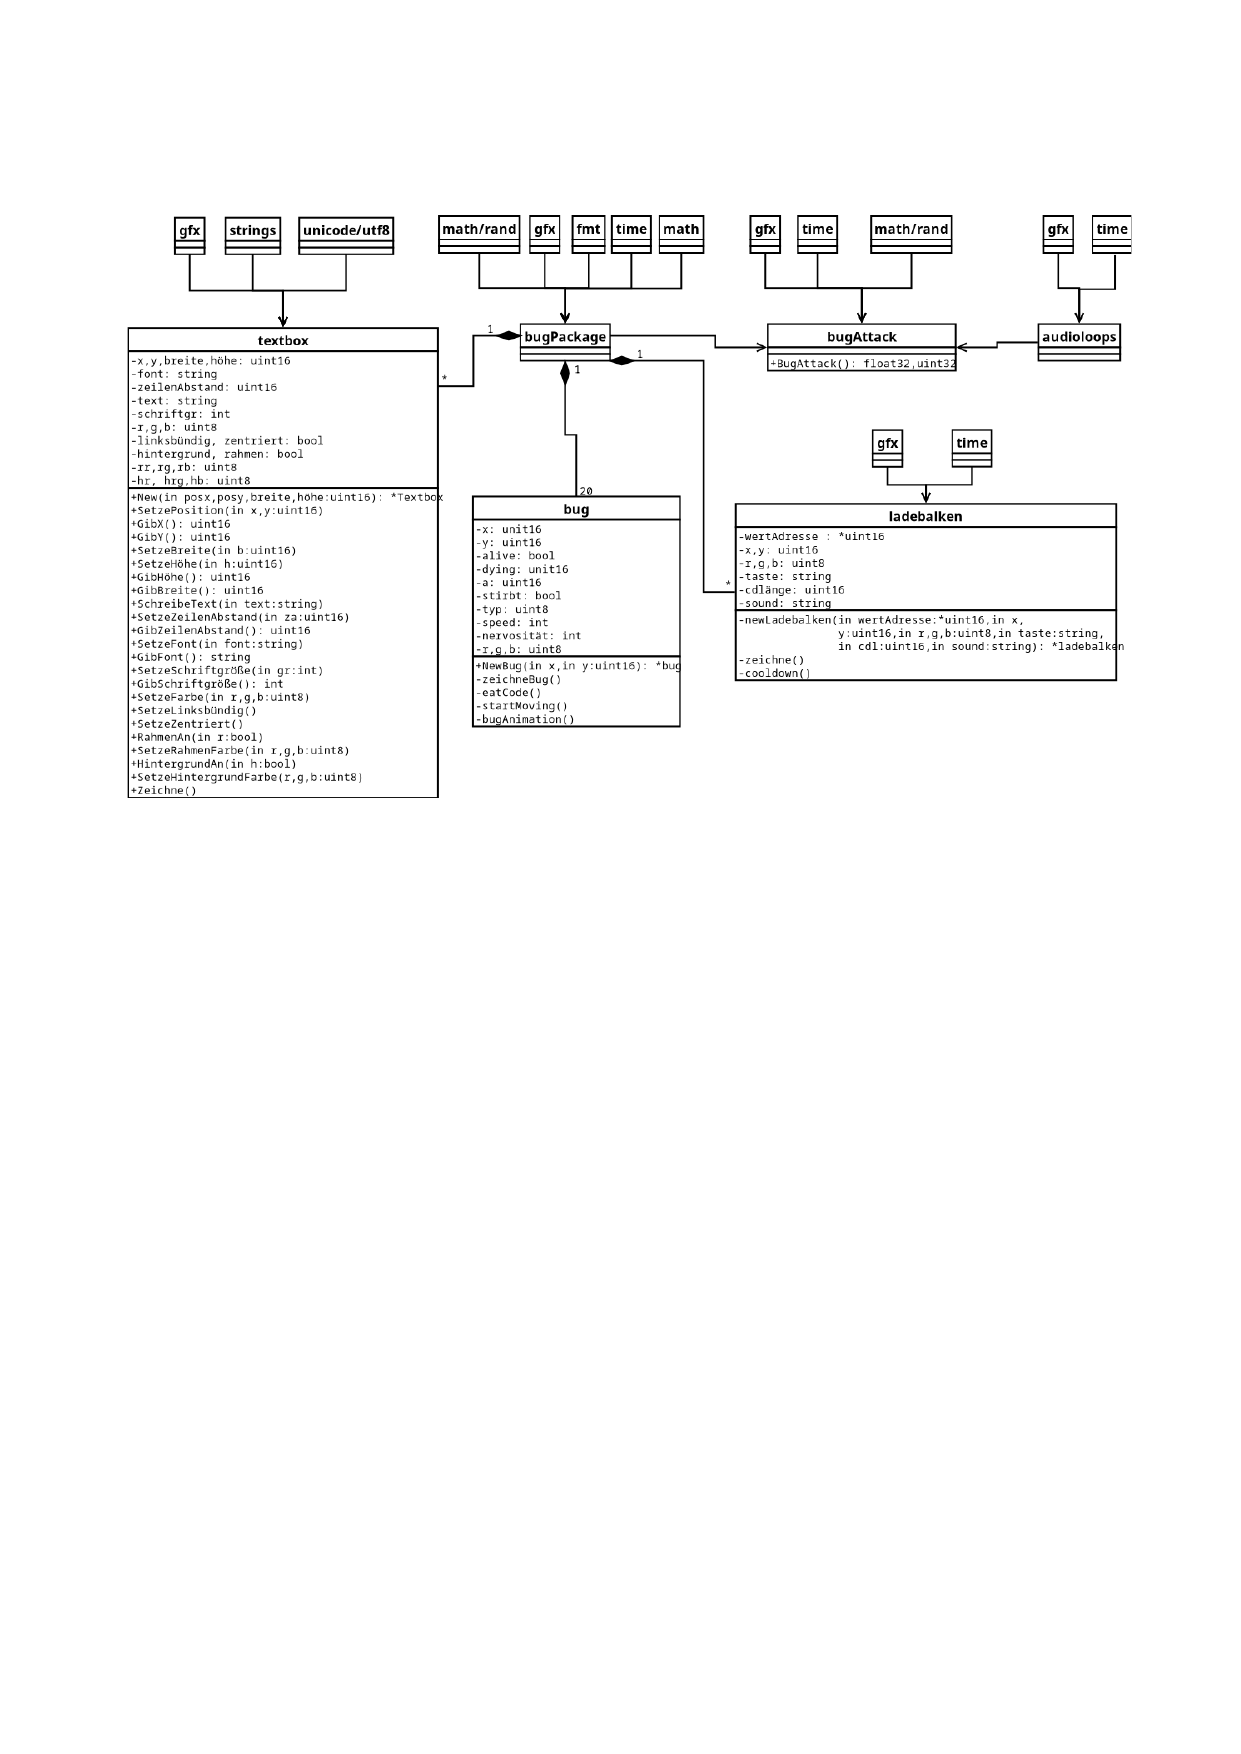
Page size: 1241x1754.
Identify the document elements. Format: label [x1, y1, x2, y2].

picture [127, 215, 1132, 798]
